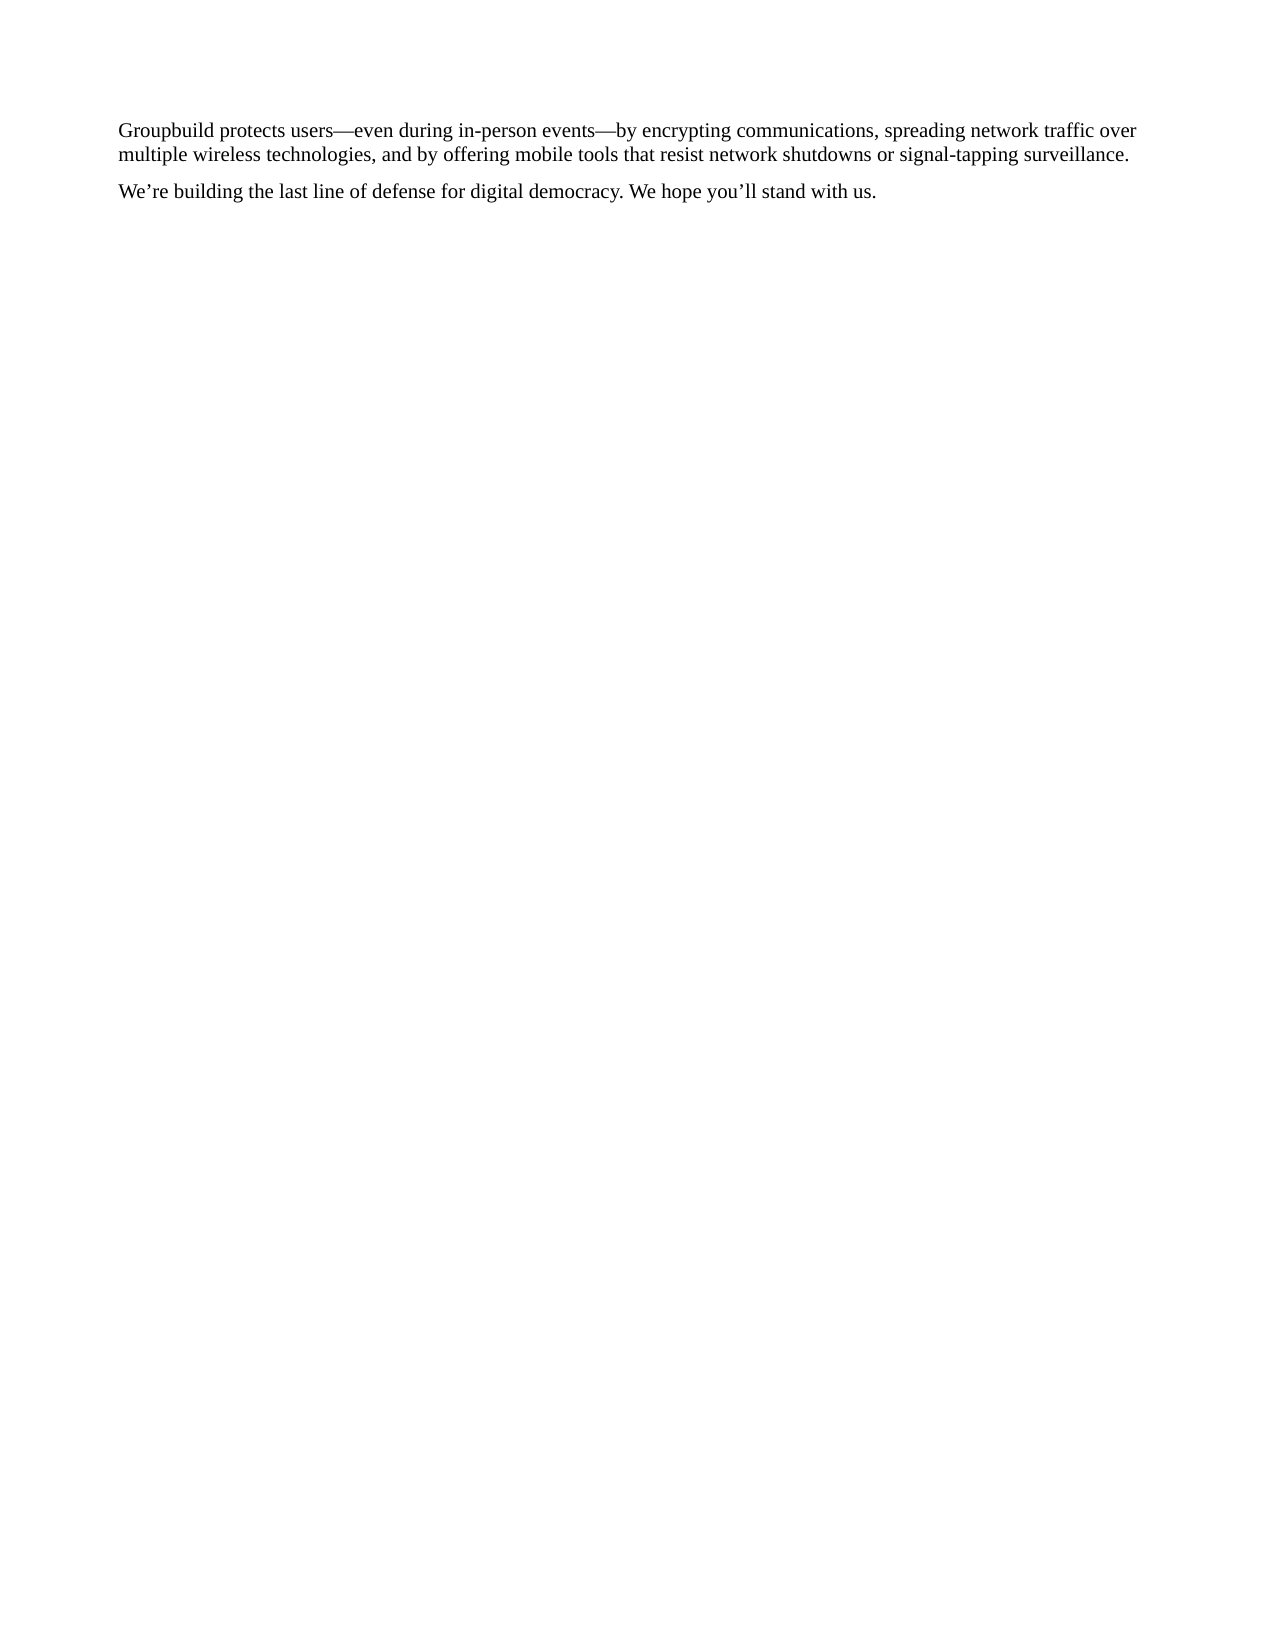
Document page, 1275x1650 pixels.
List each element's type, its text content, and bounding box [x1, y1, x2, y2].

text Groupbuild protects users—even during in-person events—by encrypting communications, spreading network traffic over multiple wireless technologies, and by offering mobile tools that resist network shutdowns or signal-tapping surveillance. [118, 118, 1157, 166]
text We’re building the last line of defense for digital democracy. We hope you’ll stand with us. [118, 179, 1157, 203]
